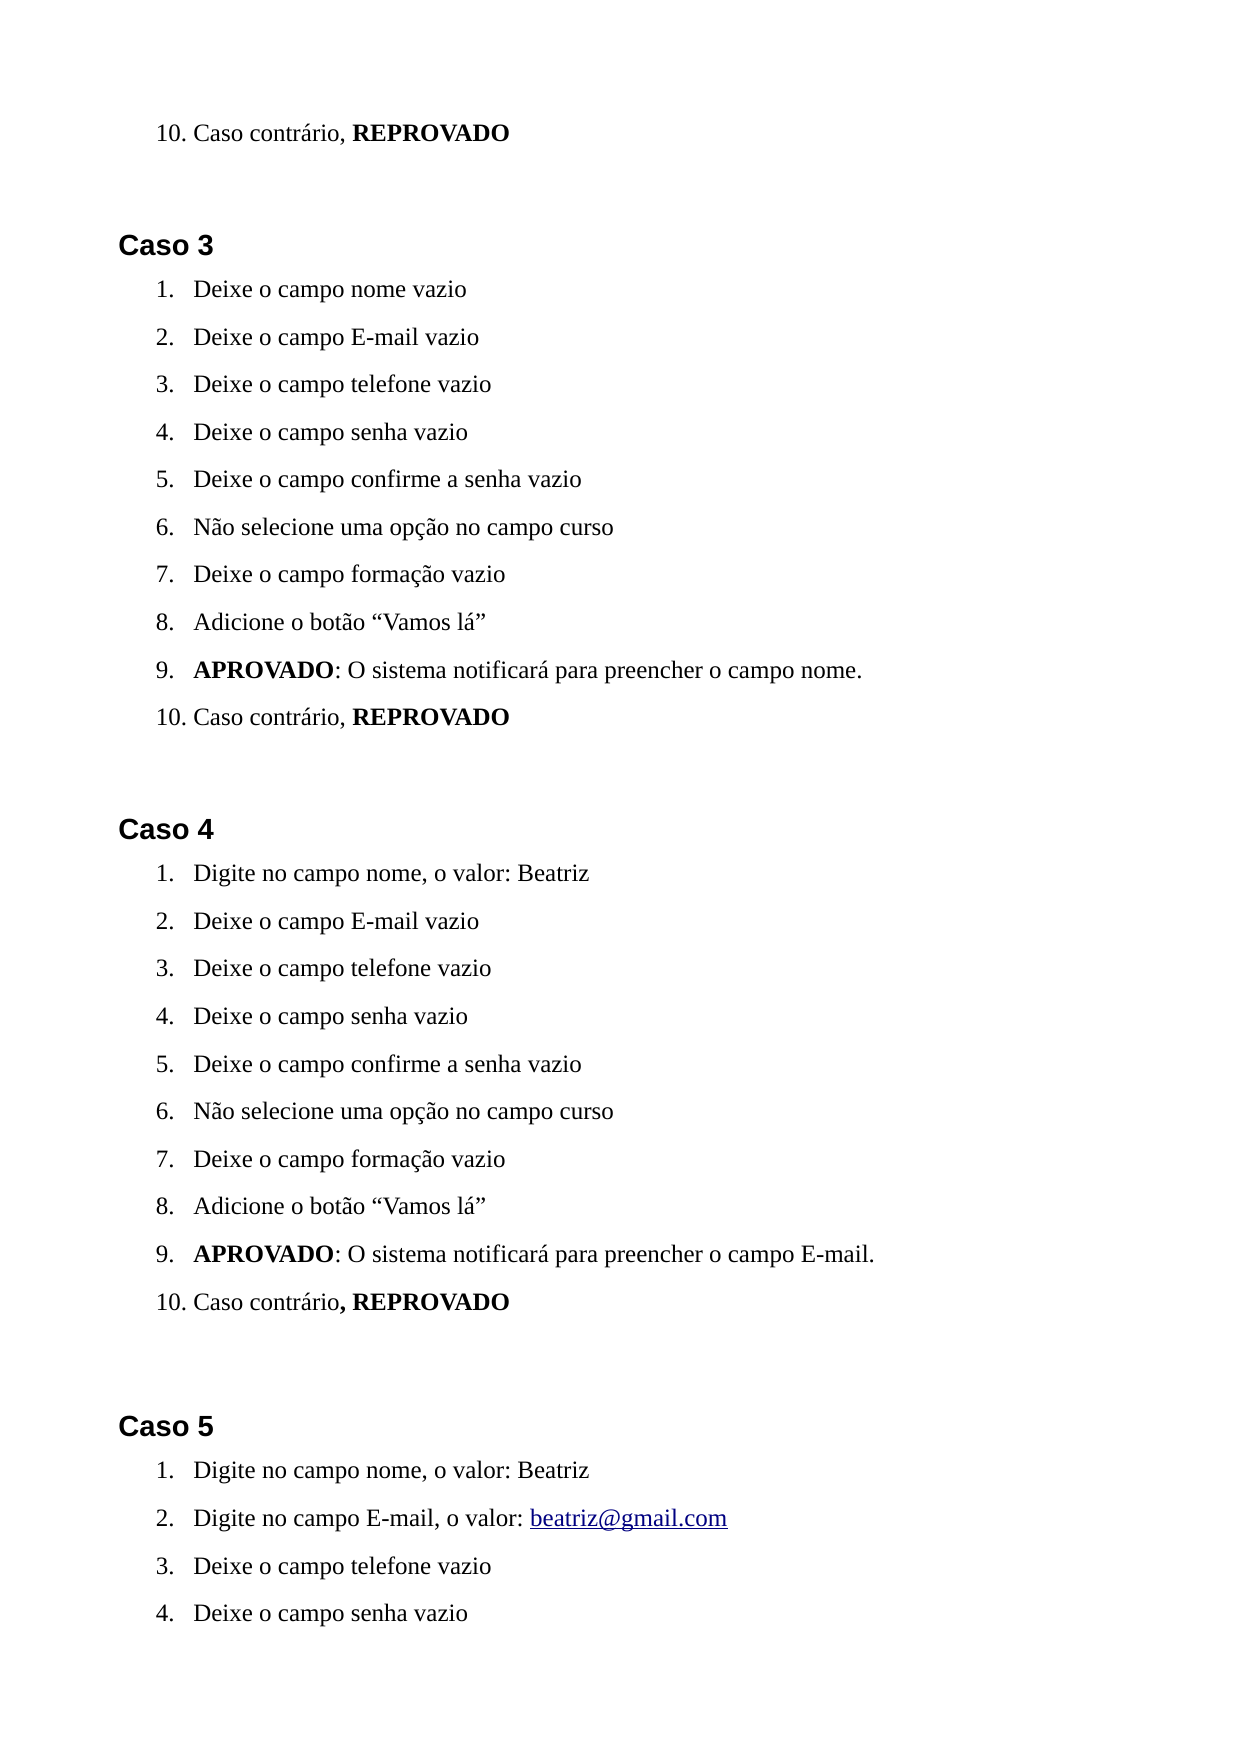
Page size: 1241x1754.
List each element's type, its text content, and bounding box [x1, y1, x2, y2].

subtitle Caso 4 [118, 812, 1122, 846]
list Deixe o campo senha vazio [156, 1598, 1122, 1627]
list Deixe o campo senha vazio [156, 417, 1122, 446]
list Caso contrário, REPROVADO [156, 702, 1122, 731]
list Deixe o campo formação vazio [156, 1144, 1122, 1173]
list Deixe o campo telefone vazio [156, 369, 1122, 398]
list Não selecione uma opção no campo curso [156, 512, 1122, 541]
list Não selecione uma opção no campo curso [156, 1096, 1122, 1125]
list Deixe o campo confirme a senha vazio [156, 1049, 1122, 1077]
list APROVADO: O sistema notificará para preencher o campo E-mail. [156, 1239, 1122, 1268]
list Digite no campo E-mail, o valor: beatriz@gmail.com [156, 1503, 1122, 1532]
list APROVADO: O sistema notificará para preencher o campo nome. [156, 655, 1122, 683]
list Deixe o campo E-mail vazio [156, 322, 1122, 350]
subtitle Caso 3 [118, 228, 1122, 261]
list Deixe o campo confirme a senha vazio [156, 464, 1122, 493]
list Deixe o campo senha vazio [156, 1001, 1122, 1030]
list Deixe o campo telefone vazio [156, 1551, 1122, 1579]
list Digite no campo nome, o valor: Beatriz [156, 858, 1122, 887]
subtitle Caso 5 [118, 1409, 1122, 1443]
list Digite no campo nome, o valor: Beatriz [156, 1456, 1122, 1484]
list Deixe o campo formação vazio [156, 559, 1122, 588]
list Adicione o botão “Vamos lá” [156, 607, 1122, 636]
list Deixe o campo E-mail vazio [156, 906, 1122, 934]
list Deixe o campo nome vazio [156, 274, 1122, 303]
list Adicione o botão “Vamos lá” [156, 1191, 1122, 1220]
list Caso contrário, REPROVADO [156, 118, 1122, 147]
list Caso contrário, REPROVADO [156, 1287, 1122, 1315]
list Deixe o campo telefone vazio [156, 953, 1122, 982]
